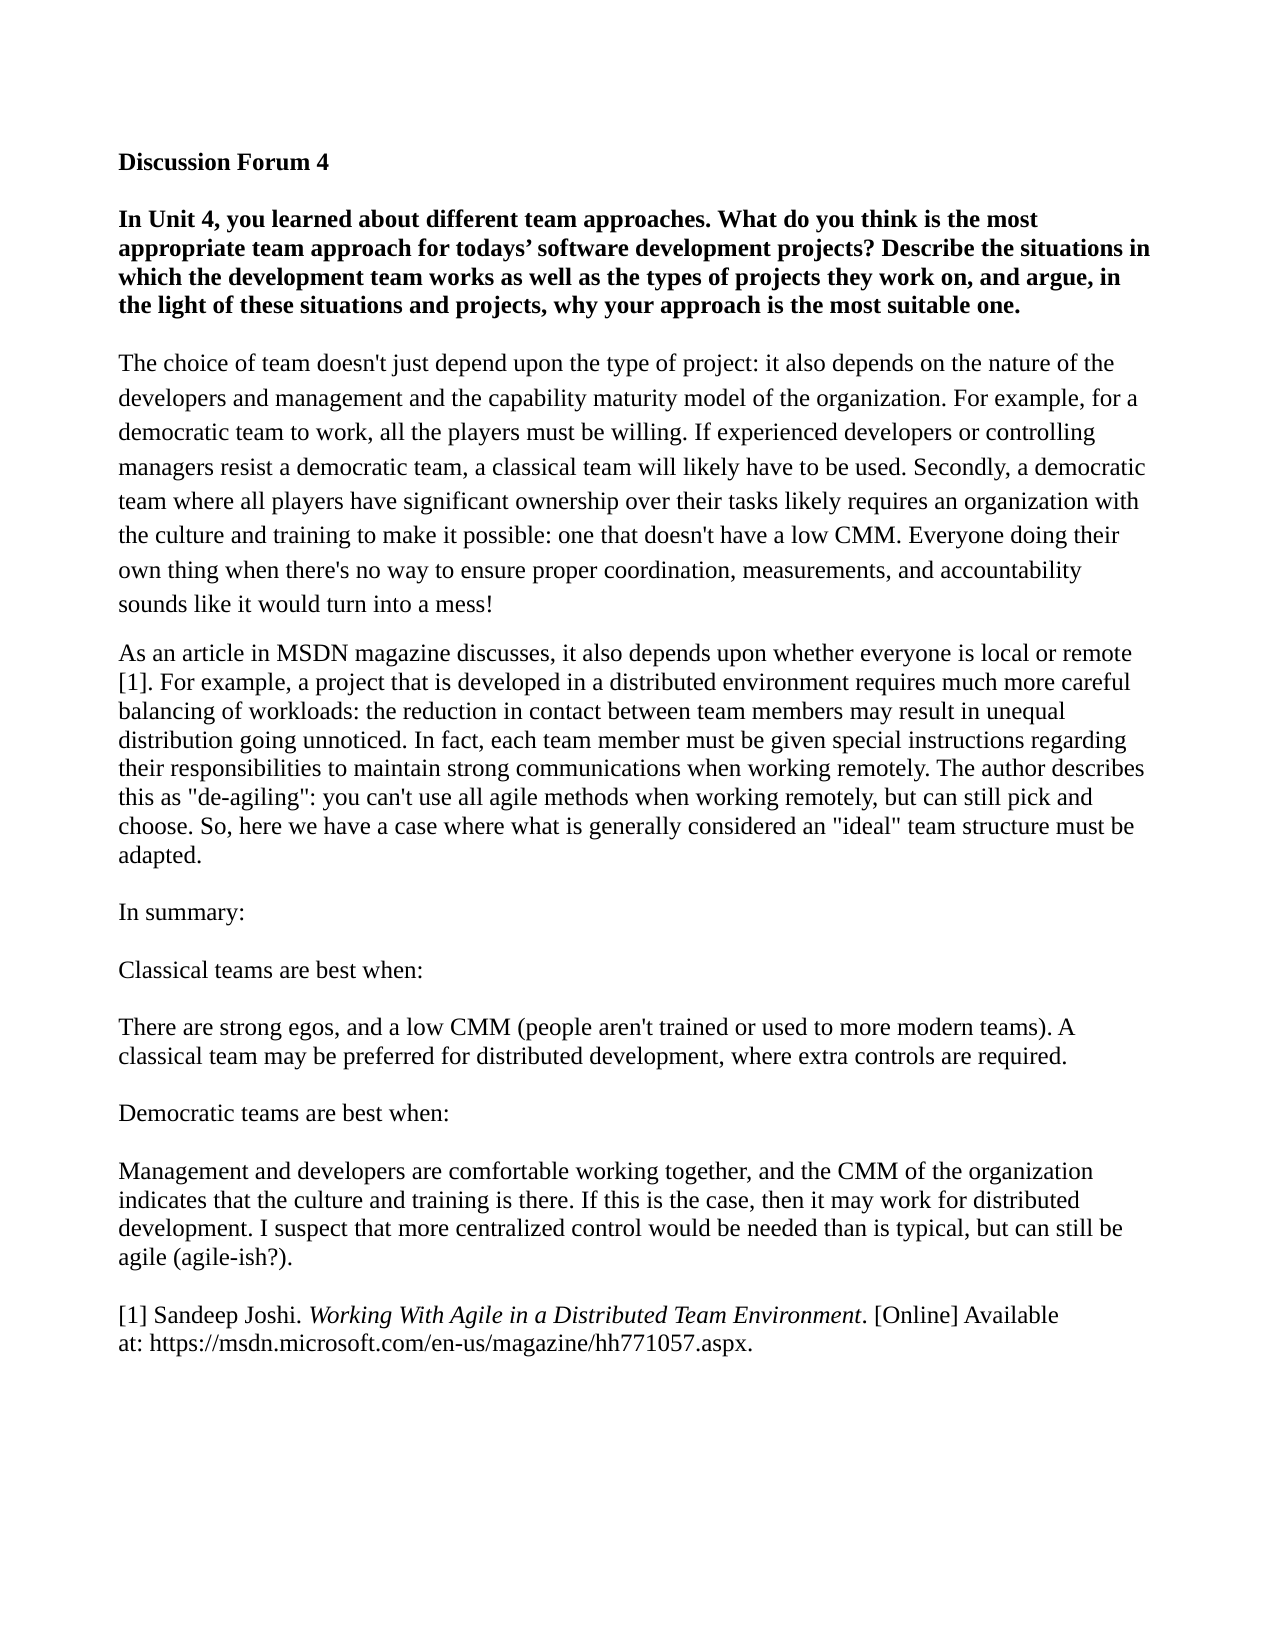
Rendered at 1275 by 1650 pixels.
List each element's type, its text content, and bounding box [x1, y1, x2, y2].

text As an article in MSDN magazine discusses, it also depends upon whether everyone is local or remote [1]. For example, a project that is developed in a distributed environment requires much more careful balancing of workloads: the reduction in contact between team members may result in unequal distribution going unnoticed. In fact, each team member must be given special instructions regarding their responsibilities to maintain strong communications when working remotely. The author describes this as "de-agiling": you can't use all agile methods when working remotely, but can still pick and choose. So, here we have a case where what is generally considered an "ideal" team structure must be adapted. [118, 638, 1157, 868]
text The choice of team doesn't just depend upon the type of project: it also depends on the nature of the developers and management and the capability maturity model of the organization. For example, for a democratic team to work, all the players must be willing. If experienced developers or controlling managers resist a democratic team, a classical team will likely have to be used. Secondly, a democratic team where all players have significant ownership over their tasks likely requires an organization with the culture and training to make it possible: one that doesn't have a low CMM. Everyone doing their own thing when there's no way to ensure proper coordination, measurements, and accountability sounds like it would turn into a mess! [118, 348, 1157, 618]
text In Unit 4, you learned about different team approaches. What do you think is the most appropriate team approach for todays’ software development projects? Describe the situations in which the development team works as well as the types of projects they work on, and argue, in the light of these situations and projects, why your approach is the most suitable one. [118, 204, 1157, 319]
text Classical teams are best when: [118, 955, 1157, 983]
text [1] Sandeep Joshi. Working With Agile in a Distributed Team Environment. [Online] Available at: https://msdn.microsoft.com/en-us/magazine/hh771057.aspx. [118, 1300, 1157, 1357]
text There are strong egos, and a low CMM (people aren't trained or used to more modern teams). A classical team may be preferred for distributed development, where extra controls are required. [118, 1012, 1157, 1070]
text Discussion Forum 4 [118, 147, 1157, 176]
text Democratic teams are best when: [118, 1098, 1157, 1127]
text In summary: [118, 897, 1157, 926]
text Management and developers are comfortable working together, and the CMM of the organization indicates that the culture and training is there. If this is the case, then it may work for distributed development. I suspect that more centralized control would be needed than is typical, but can still be agile (agile-ish?). [118, 1156, 1157, 1271]
